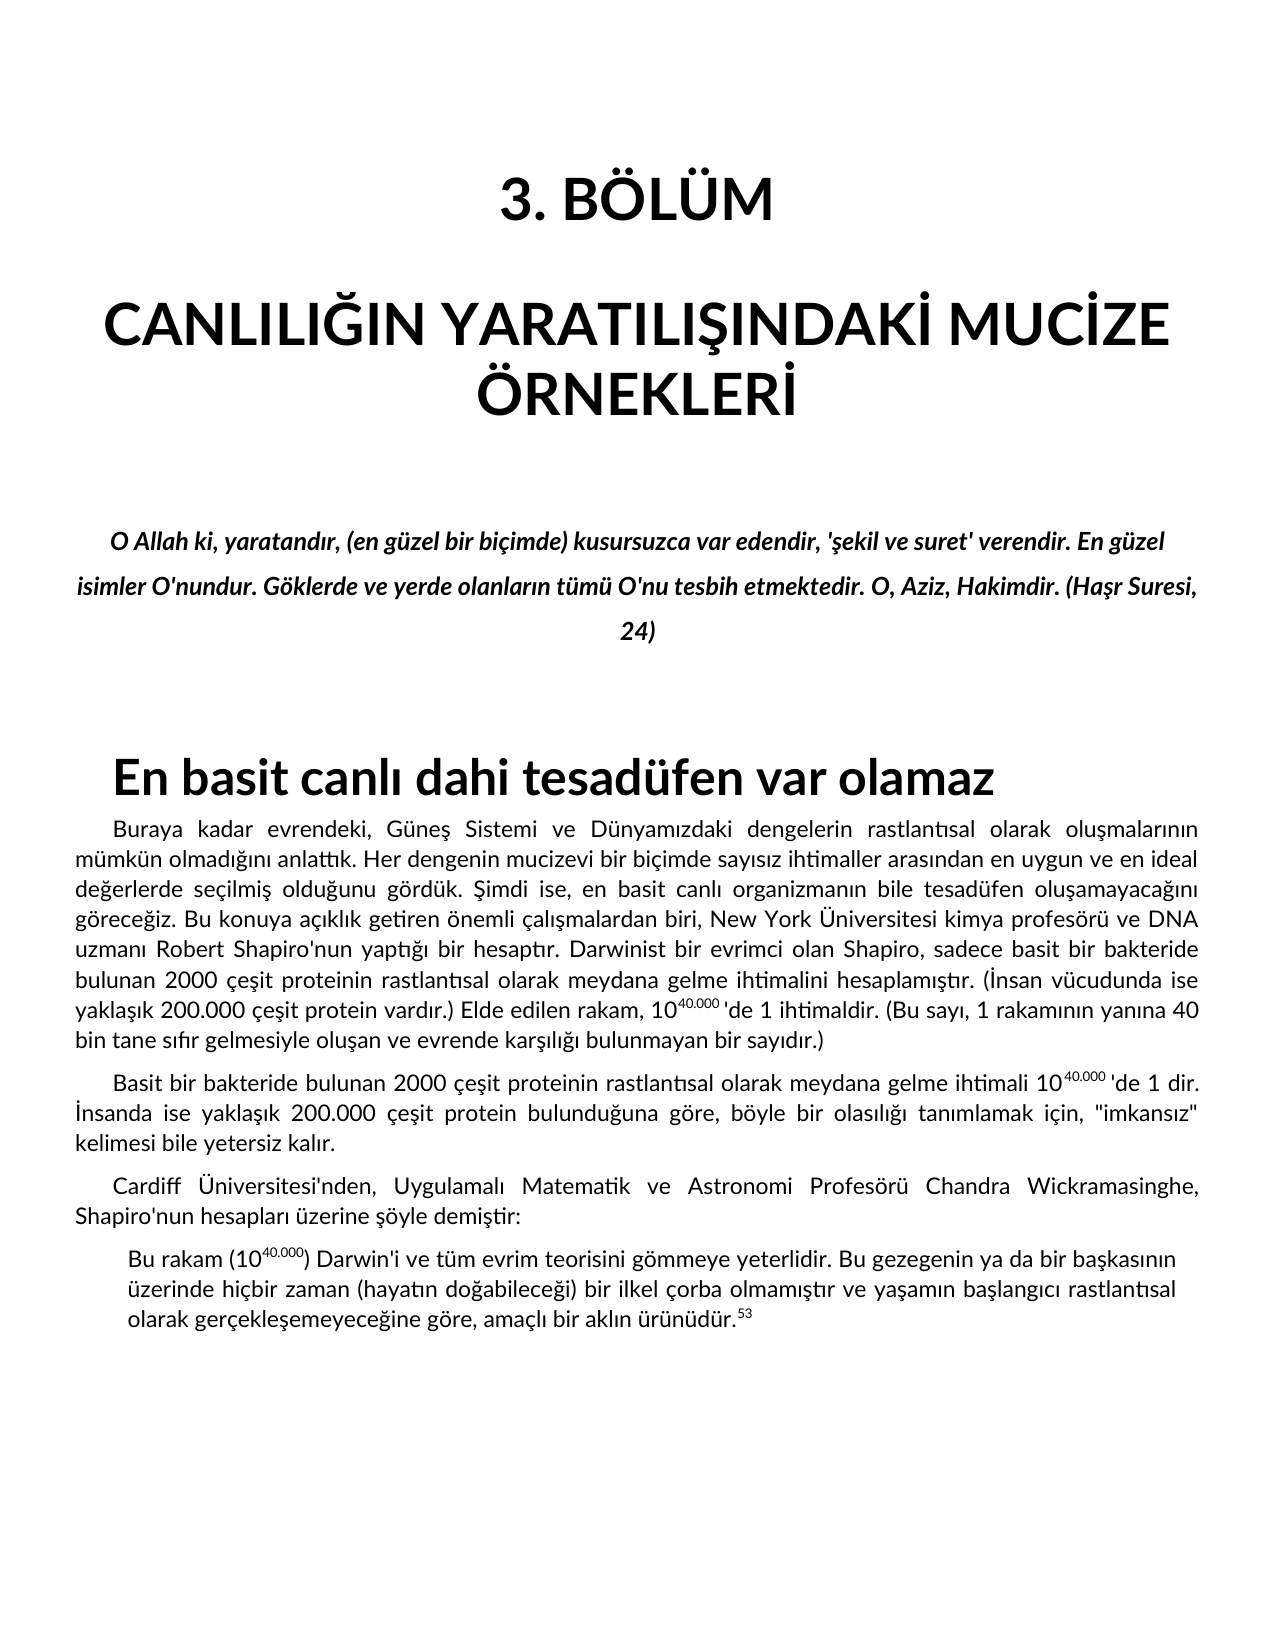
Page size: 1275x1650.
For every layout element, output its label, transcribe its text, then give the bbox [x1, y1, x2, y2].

text Bu rakam (1040.000) Darwin'i ve tüm evrim teorisini gömmeye yeterlidir. Bu gezegenin ya da bir başkasının üzerinde hiçbir zaman (hayatın doğabileceği) bir ilkel çorba olmamıştır ve yaşamın başlangıcı rastlantısal olarak gerçekleşemeyeceğine göre, amaçlı bir aklın ürünüdür.53 [127, 1244, 1177, 1332]
subtitle 3. BÖLÜM [75, 162, 1200, 232]
text O Allah ki, yaratandır, (en güzel bir biçimde) kusursuzca var edendir, 'şekil ve suret' verendir. En güzel isimler O'nundur. Göklerde ve yerde olanların tümü O'nu tesbih etmektedir. O, Aziz, Hakimdir. (Haşr Suresi, 24) [75, 526, 1200, 646]
text Basit bir bakteride bulunan 2000 çeşit proteinin rastlantısal olarak meydana gelme ihtimali 1040.000 'de 1 dir. İnsanda ise yaklaşık 200.000 çeşit protein bulunduğuna göre, böyle bir olasılığı tanımlamak için, "imkansız" kelimesi bile yetersiz kalır. [75, 1068, 1200, 1156]
subtitle En basit canlı dahi tesadüfen var olamaz [112, 746, 1200, 806]
subtitle CANLILIĞIN YARATILIŞINDAKİ MUCİZE ÖRNEKLERİ [75, 288, 1200, 428]
text Buraya kadar evrendeki, Güneş Sistemi ve Dünyamızdaki dengelerin rastlantısal olarak oluşmalarının mümkün olmadığını anlattık. Her dengenin mucizevi bir biçimde sayısız ihtimaller arasından en uygun ve en ideal değerlerde seçilmiş olduğunu gördük. Şimdi ise, en basit canlı organizmanın bile tesadüfen oluşamayacağını göreceğiz. Bu konuya açıklık getiren önemli çalışmalardan biri, New York Üniversitesi kimya profesörü ve DNA uzmanı Robert Shapiro'nun yaptığı bir hesaptır. Darwinist bir evrimci olan Shapiro, sadece basit bir bakteride bulunan 2000 çeşit proteinin rastlantısal olarak meydana gelme ihtimalini hesaplamıştır. (İnsan vücudunda ise yaklaşık 200.000 çeşit protein vardır.) Elde edilen rakam, 1040.000 'de 1 ihtimaldir. (Bu sayı, 1 rakamının yanına 40 bin tane sıfır gelmesiyle oluşan ve evrende karşılığı bulunmayan bir sayıdır.) [75, 814, 1200, 1053]
text Cardiff Üniversitesi'nden, Uygulamalı Matematik ve Astronomi Profesörü Chandra Wickramasinghe, Shapiro'nun hesapları üzerine şöyle demiştir: [75, 1172, 1200, 1229]
